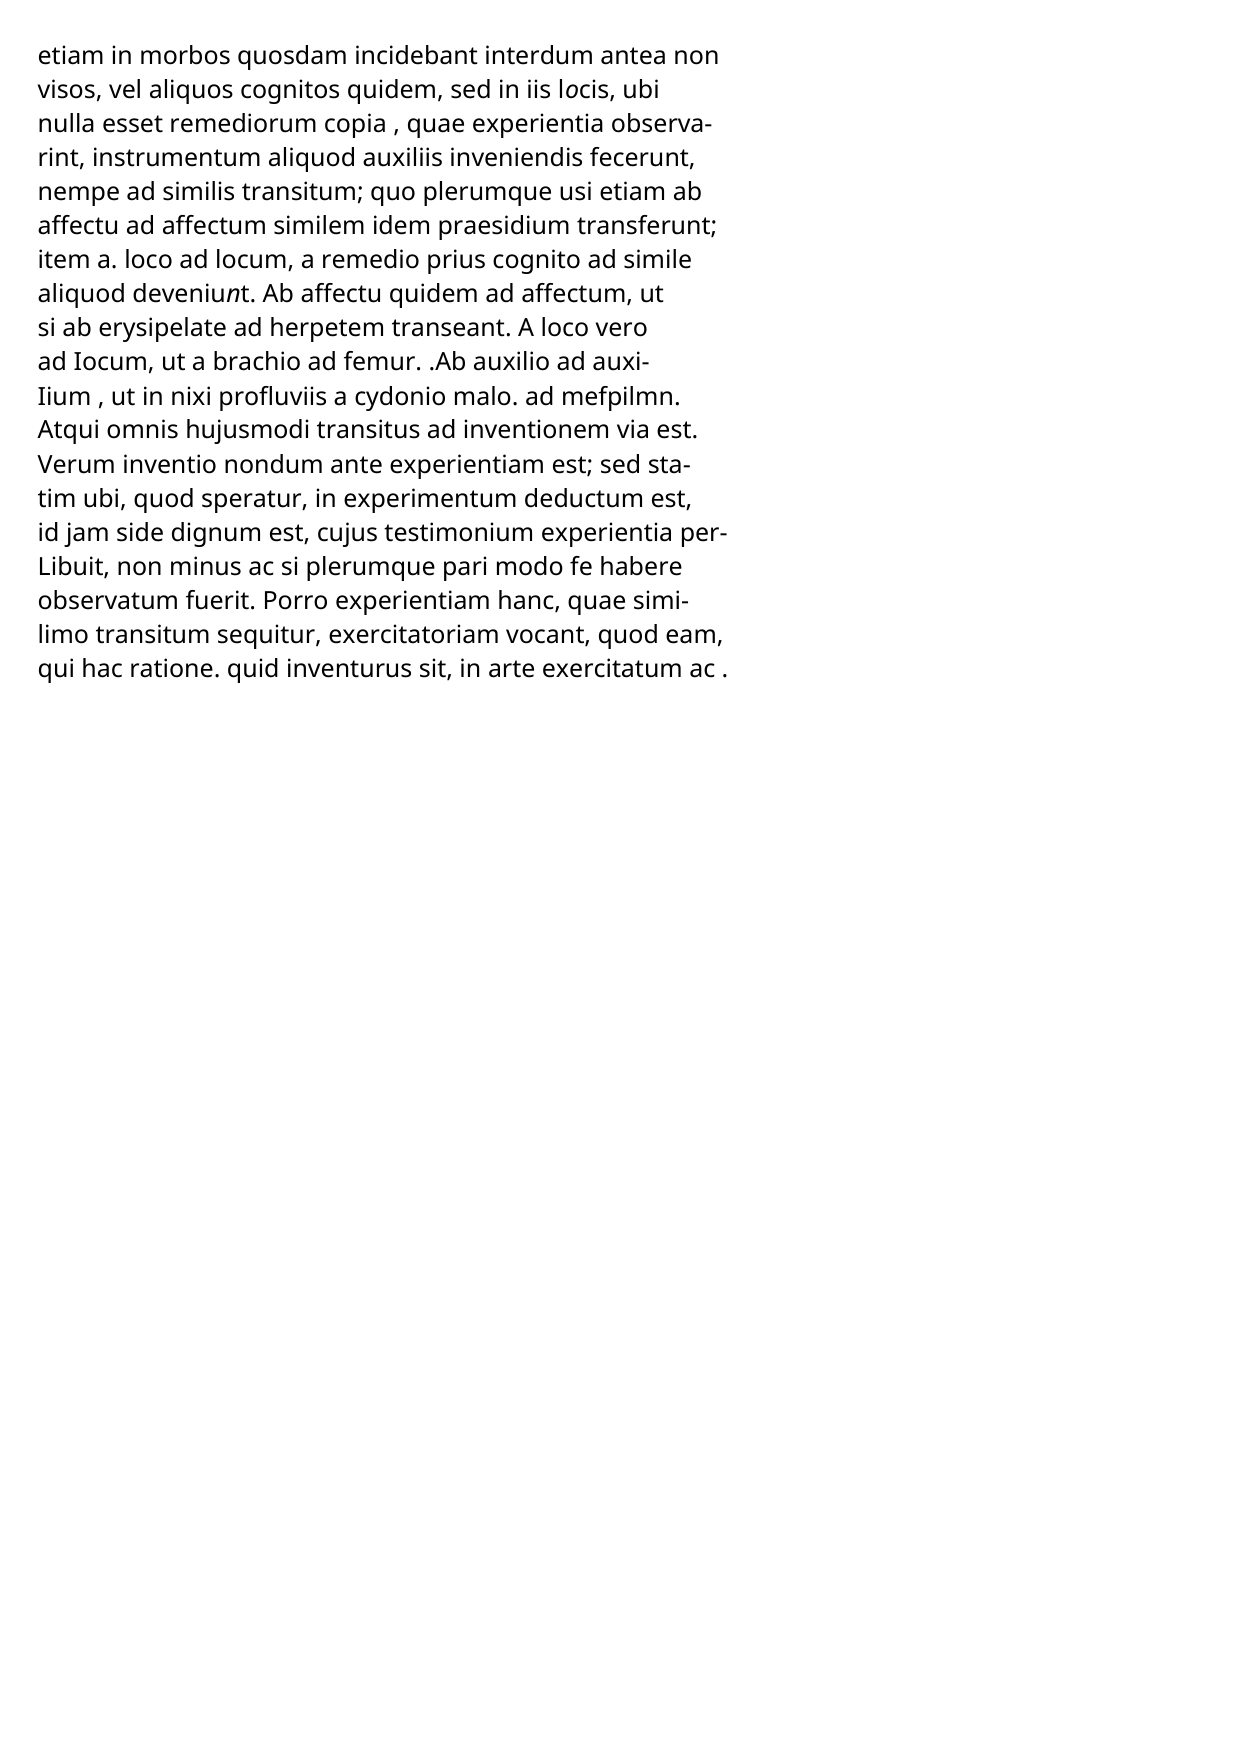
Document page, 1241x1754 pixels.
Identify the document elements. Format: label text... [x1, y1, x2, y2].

text etiam in morbos quosdam incidebant interdum antea non visos, vel aliquos cognitos quidem, sed in iis locis, ubi nulla esset remediorum copia , quae experientia observa- rint, instrumentum aliquod auxiliis inveniendis fecerunt, nempe ad similis transitum; quo plerumque usi etiam ab affectu ad affectum similem idem praesidium transferunt; item a. loco ad locum, a remedio prius cognito ad simile aliquod deveniunt. Ab affectu quidem ad affectum, ut si ab erysipelate ad herpetem transeant. A loco vero ad Iocum, ut a brachio ad femur. .Ab auxilio ad auxi- Iium , ut in nixi profluviis a cydonio malo. ad mefpilmn. Atqui omnis hujusmodi transitus ad inventionem via est. Verum inventio nondum ante experientiam est; sed sta- tim ubi, quod speratur, in experimentum deductum est, id jam side dignum est, cujus testimonium experientia per- Libuit, non minus ac si plerumque pari modo fe habere observatum fuerit. Porro experientiam hanc, quae simi- limo transitum sequitur, exercitatoriam vocant, quod eam, qui hac ratione. quid inventurus sit, in arte exercitatum ac . [37, 37, 1203, 685]
